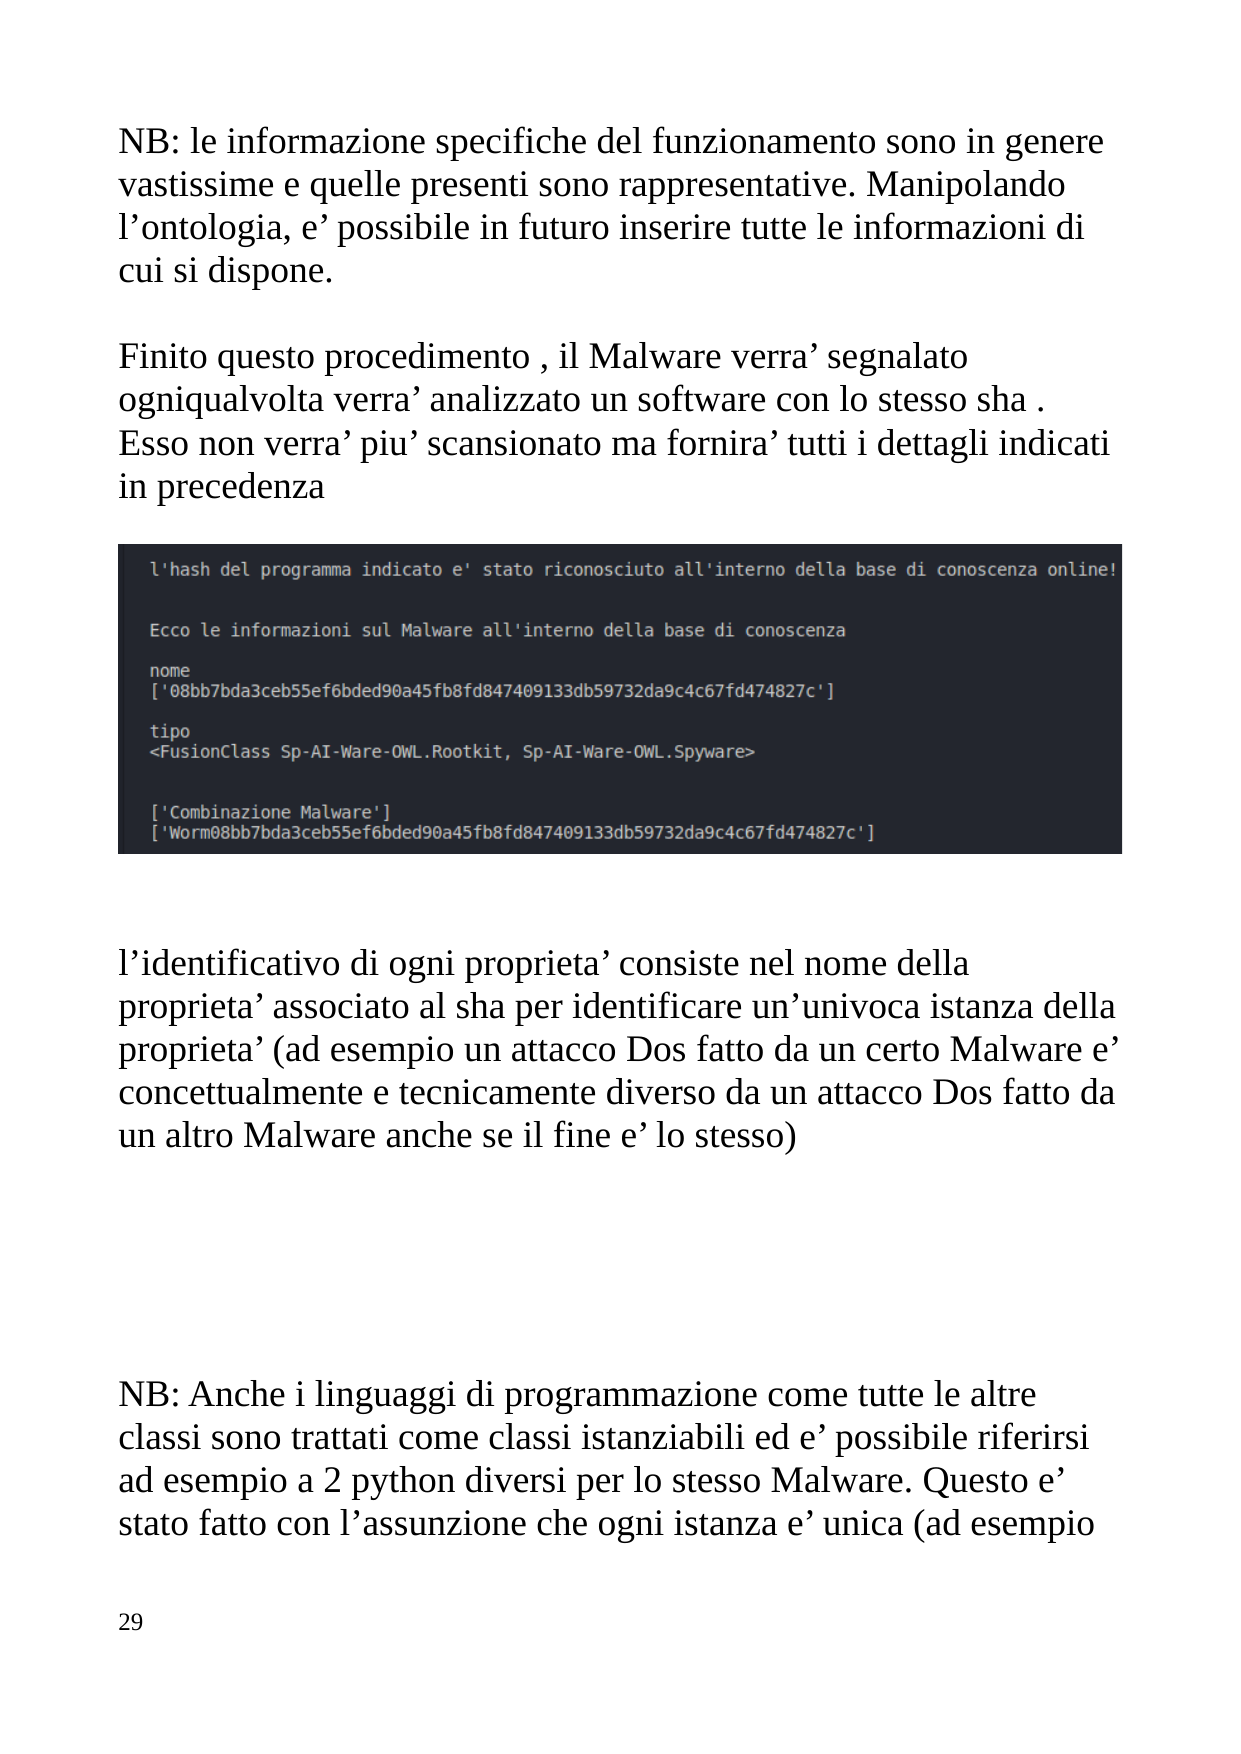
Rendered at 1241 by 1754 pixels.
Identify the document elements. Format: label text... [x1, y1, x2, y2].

text l’identificativo di ogni proprieta’ consiste nel nome della proprieta’ associato al sha per identificare un’univoca istanza della proprieta’ (ad esempio un attacco Dos fatto da un certo Malware e’ concettualmente e tecnicamente diverso da un attacco Dos fatto da un altro Malware anche se il fine e’ lo stesso) [118, 940, 1122, 1156]
text NB: le informazione specifiche del funzionamento sono in genere vastissime e quelle presenti sono rappresentative. Manipolando l’ontologia, e’ possibile in futuro inserire tutte le informazioni di cui si dispone. [118, 118, 1122, 291]
picture [118, 544, 1123, 854]
text Finito questo procedimento , il Malware verra’ segnalato ogniqualvolta verra’ analizzato un software con lo stesso sha . Esso non verra’ piu’ scansionato ma fornira’ tutti i dettagli indicati in precedenza [118, 334, 1122, 506]
text NB: Anche i linguaggi di programmazione come tutte le altre classi sono trattati come classi istanziabili ed e’ possibile riferirsi ad esempio a 2 python diversi per lo stesso Malware. Questo e’ stato fatto con l’assunzione che ogni istanza e’ unica (ad esempio [118, 1371, 1122, 1544]
